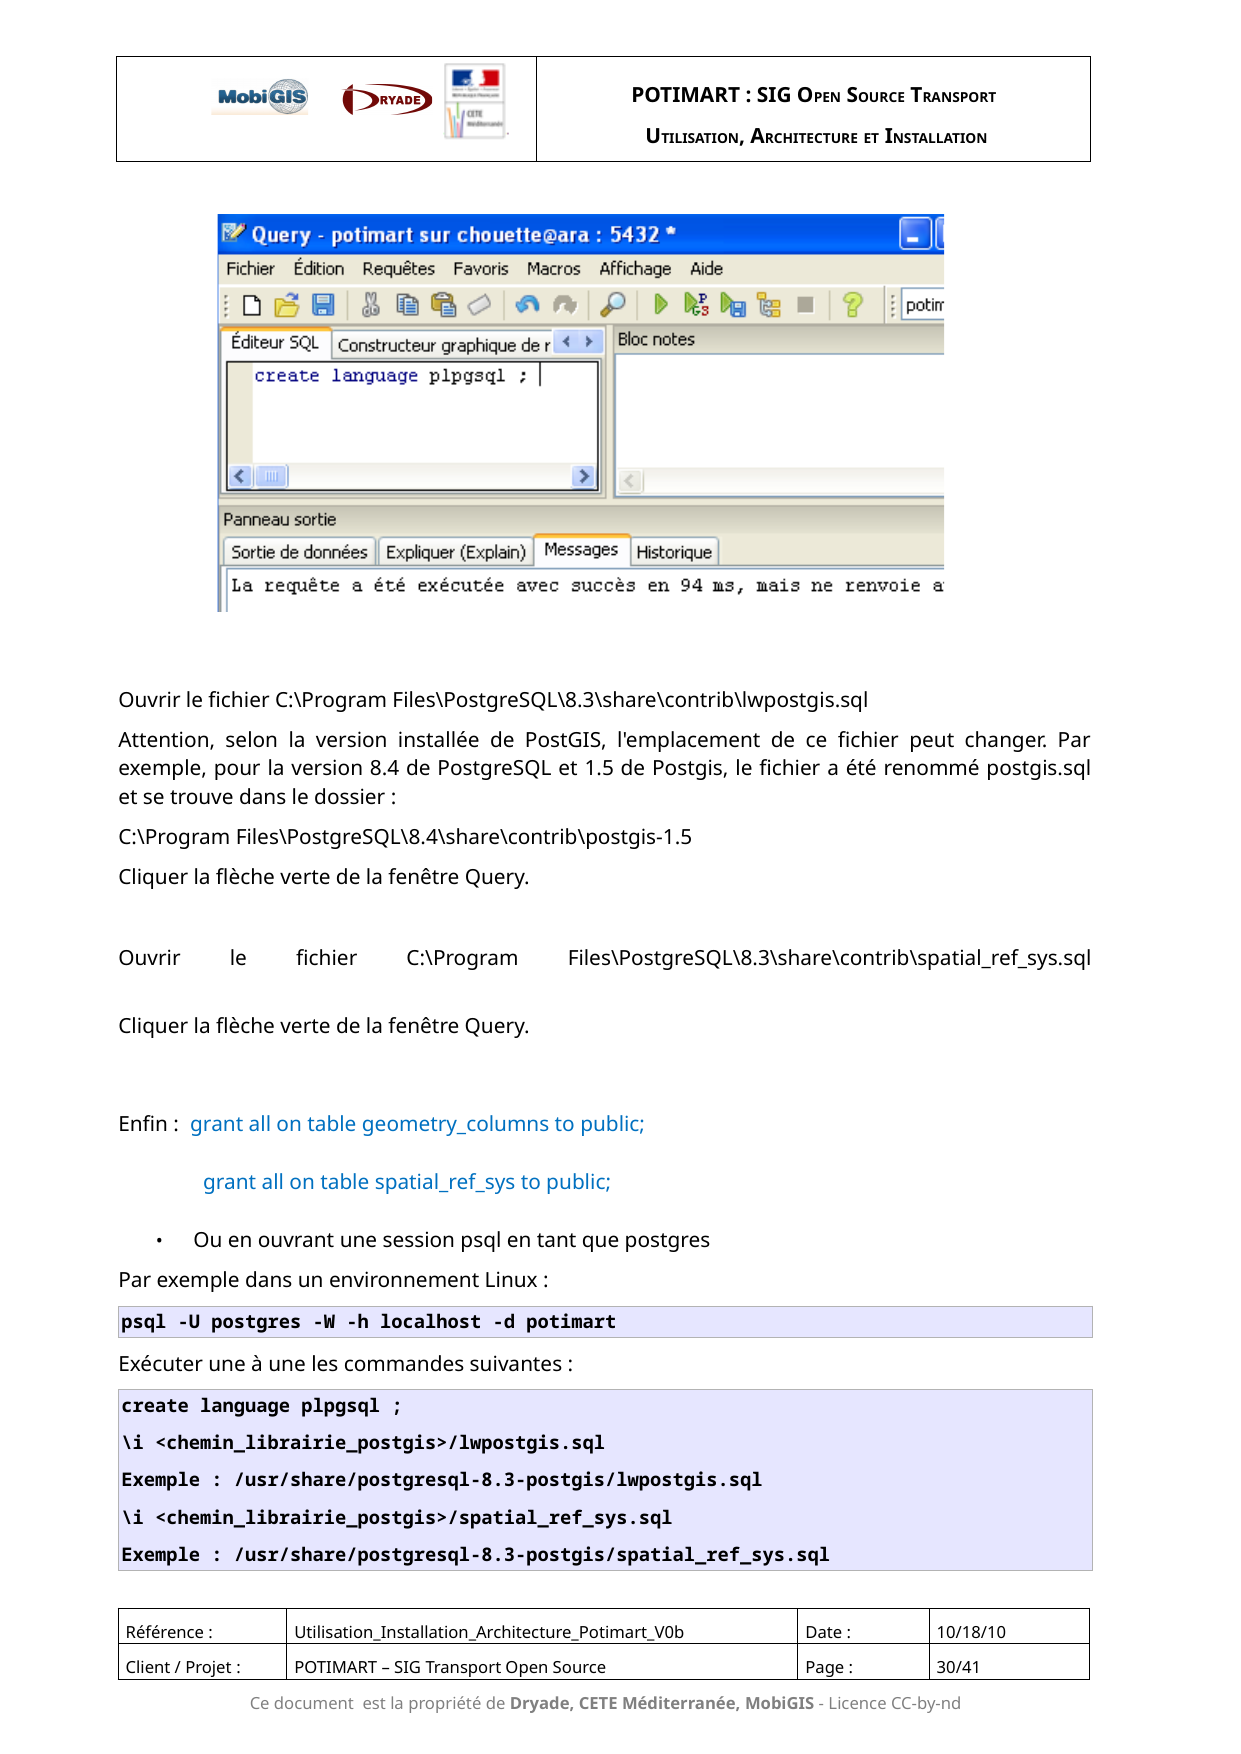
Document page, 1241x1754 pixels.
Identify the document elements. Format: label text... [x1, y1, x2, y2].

text Enfin : grant all on table geometry_columns to public; [118, 1109, 1092, 1138]
text grant all on table spatial_ref_sys to public; [118, 1167, 1092, 1196]
text Attention, selon la version installée de PostGIS, l'emplacement de ce fichier peut changer. Par exemple, pour la version 8.4 de PostgreSQL et 1.5 de Postgis, le fichier a été renommé postgis.sql et se trouve dans le dossier : [118, 725, 1092, 810]
text \i <chemin_librairie_postgis>/lwpostgis.sql [119, 1426, 1092, 1455]
picture [341, 84, 433, 115]
text \i <chemin_librairie_postgis>/spatial_ref_sys.sql [119, 1501, 1092, 1529]
picture [443, 62, 509, 141]
text create language plpgsql ; [119, 1390, 1092, 1418]
picture [217, 214, 945, 612]
text psql -U postgres -W -h localhost -d potimart [119, 1307, 1092, 1337]
text C:\Program Files\PostgreSQL\8.4\share\contrib\postgis-1.5 [118, 822, 1092, 850]
list Ou en ouvrant une session psql en tant que postgres [156, 1225, 1092, 1254]
text Exemple : /usr/share/postgresql-8.3-postgis/lwpostgis.sql [119, 1464, 1092, 1492]
list Exécuter une à une les commandes suivantes : [81, 1349, 1092, 1377]
text Ouvrir le fichier C:\Program Files\PostgreSQL\8.3\share\contrib\lwpostgis.sql [118, 685, 1092, 713]
text Cliquer la flèche verte de la fenêtre Query. [118, 862, 1092, 891]
text Cliquer la flèche verte de la fenêtre Query. [118, 1011, 1092, 1040]
picture [211, 78, 309, 115]
text Par exemple dans un environnement Linux : [118, 1265, 1092, 1294]
text Ouvrir le fichier C:\Program Files\PostgreSQL\8.3\share\contrib\spatial_ref_sys.sql [118, 943, 1092, 999]
text Exemple : /usr/share/postgresql-8.3-postgis/spatial_ref_sys.sql [119, 1538, 1092, 1570]
